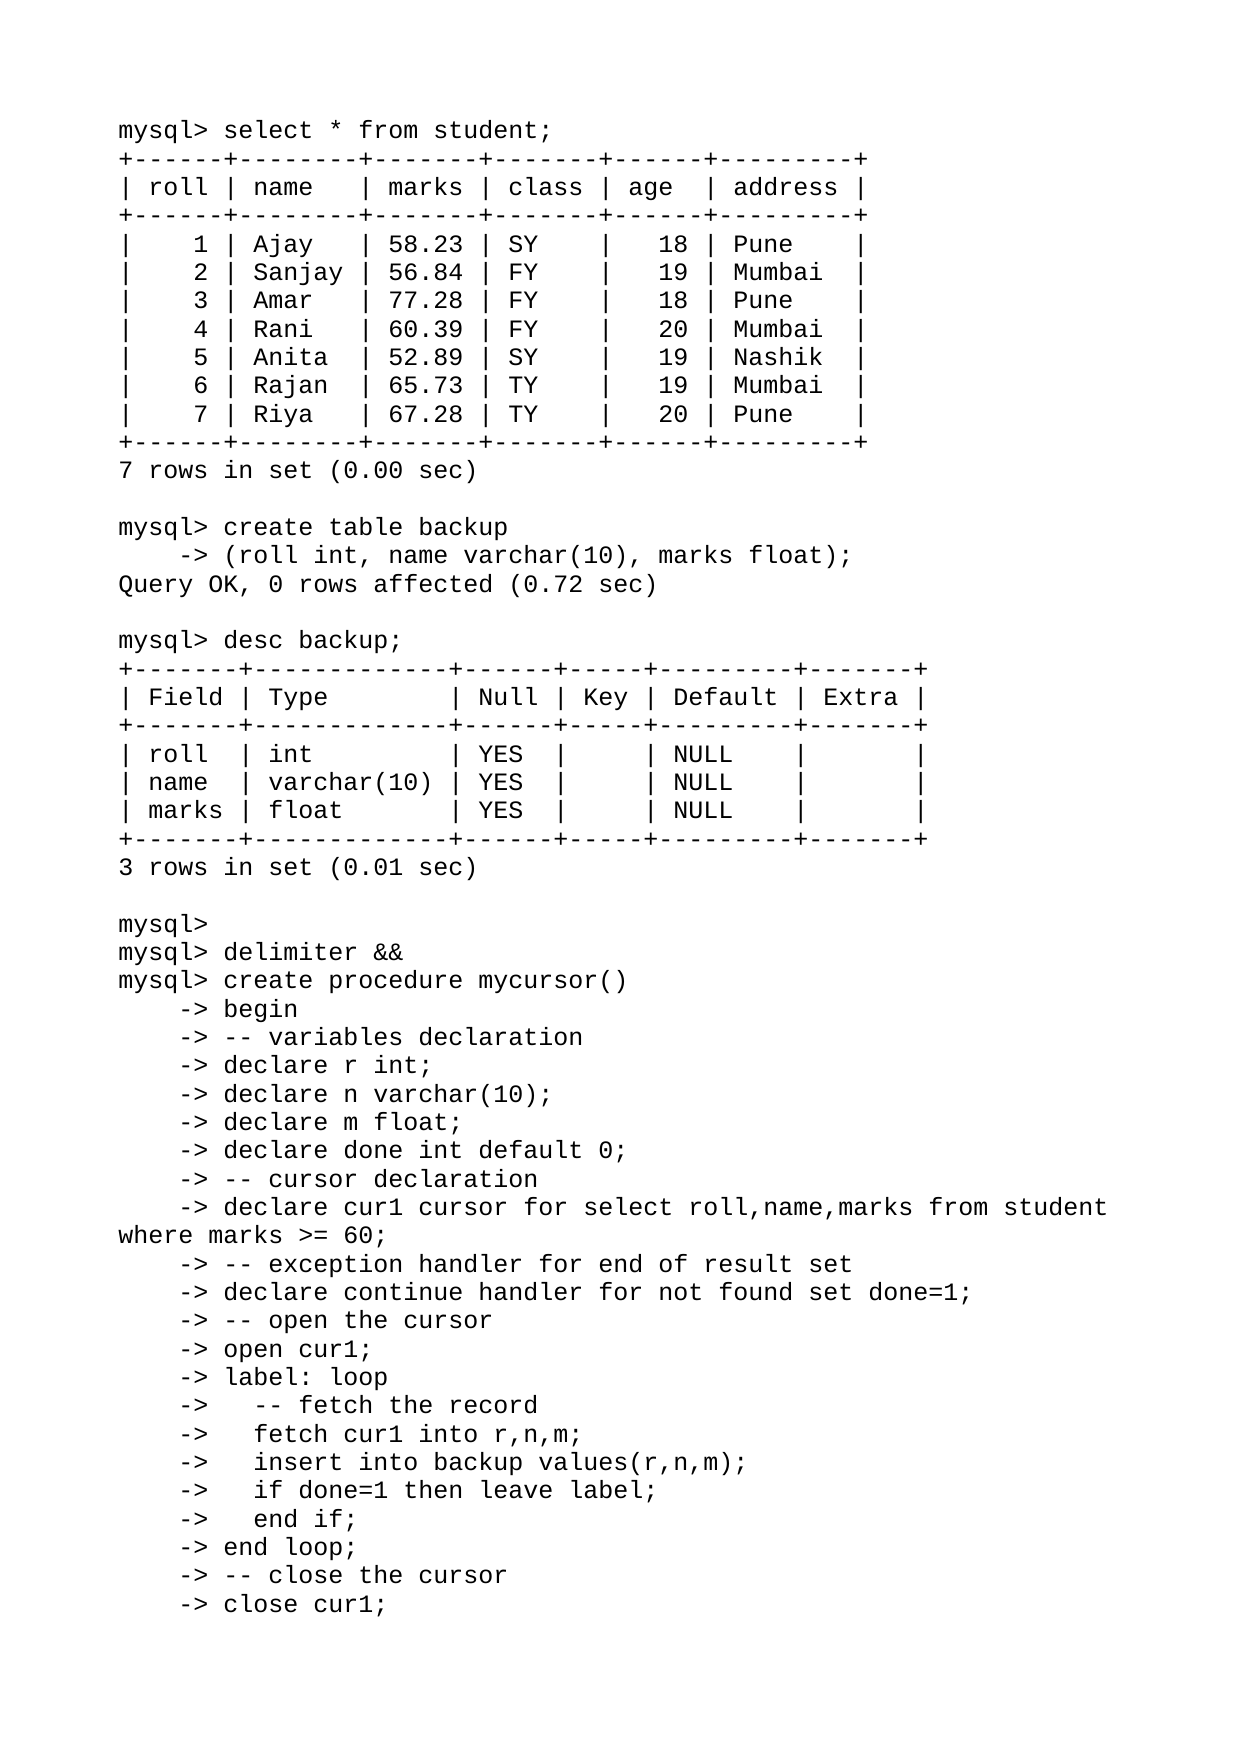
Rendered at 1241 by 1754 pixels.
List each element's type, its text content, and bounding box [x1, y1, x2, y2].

text -> begin [118, 996, 1122, 1025]
text -> declare r int; [118, 1053, 1122, 1081]
text +-------+-------------+------+-----+---------+-------+ [118, 713, 1122, 741]
text -> insert into backup values(r,n,m); [118, 1450, 1122, 1478]
text -> declare m float; [118, 1110, 1122, 1138]
text | marks | float | YES | | NULL | | [118, 798, 1122, 826]
text mysql> desc backup; [118, 628, 1122, 656]
text -> label: loop [118, 1365, 1122, 1393]
text +------+--------+-------+-------+------+---------+ [118, 430, 1122, 458]
text | 2 | Sanjay | 56.84 | FY | 19 | Mumbai | [118, 260, 1122, 288]
text -> end loop; [118, 1535, 1122, 1563]
text | 3 | Amar | 77.28 | FY | 18 | Pune | [118, 288, 1122, 316]
text -> declare done int default 0; [118, 1138, 1122, 1166]
text -> declare n varchar(10); [118, 1081, 1122, 1110]
text | 4 | Rani | 60.39 | FY | 20 | Mumbai | [118, 316, 1122, 345]
text | roll | name | marks | class | age | address | [118, 175, 1122, 203]
text -> declare continue handler for not found set done=1; [118, 1280, 1122, 1308]
text +-------+-------------+------+-----+---------+-------+ [118, 826, 1122, 855]
text | 6 | Rajan | 65.73 | TY | 19 | Mumbai | [118, 373, 1122, 401]
text mysql> [118, 911, 1122, 940]
text -> (roll int, name varchar(10), marks float); [118, 543, 1122, 571]
text mysql> delimiter && [118, 940, 1122, 968]
text | 5 | Anita | 52.89 | SY | 19 | Nashik | [118, 345, 1122, 373]
text | Field | Type | Null | Key | Default | Extra | [118, 685, 1122, 713]
text mysql> select * from student; [118, 118, 1122, 146]
text Query OK, 0 rows affected (0.72 sec) [118, 571, 1122, 600]
text 3 rows in set (0.01 sec) [118, 855, 1122, 883]
text 7 rows in set (0.00 sec) [118, 458, 1122, 486]
text -> if done=1 then leave label; [118, 1478, 1122, 1506]
text -> -- variables declaration [118, 1025, 1122, 1053]
text -> -- exception handler for end of result set [118, 1251, 1122, 1280]
text -> open cur1; [118, 1336, 1122, 1365]
text | name | varchar(10) | YES | | NULL | | [118, 770, 1122, 798]
text +-------+-------------+------+-----+---------+-------+ [118, 656, 1122, 685]
text -> -- fetch the record [118, 1393, 1122, 1421]
text | 1 | Ajay | 58.23 | SY | 18 | Pune | [118, 231, 1122, 260]
text -> -- open the cursor [118, 1308, 1122, 1336]
text mysql> create procedure mycursor() [118, 968, 1122, 996]
text | roll | int | YES | | NULL | | [118, 741, 1122, 770]
text -> -- cursor declaration [118, 1166, 1122, 1195]
text -> fetch cur1 into r,n,m; [118, 1421, 1122, 1450]
text mysql> create table backup [118, 515, 1122, 543]
text -> close cur1; [118, 1591, 1122, 1620]
text | 7 | Riya | 67.28 | TY | 20 | Pune | [118, 401, 1122, 430]
text -> declare cur1 cursor for select roll,name,marks from student where marks >= 60; [118, 1195, 1122, 1251]
text +------+--------+-------+-------+------+---------+ [118, 203, 1122, 231]
text +------+--------+-------+-------+------+---------+ [118, 146, 1122, 175]
text -> -- close the cursor [118, 1563, 1122, 1591]
text -> end if; [118, 1506, 1122, 1535]
